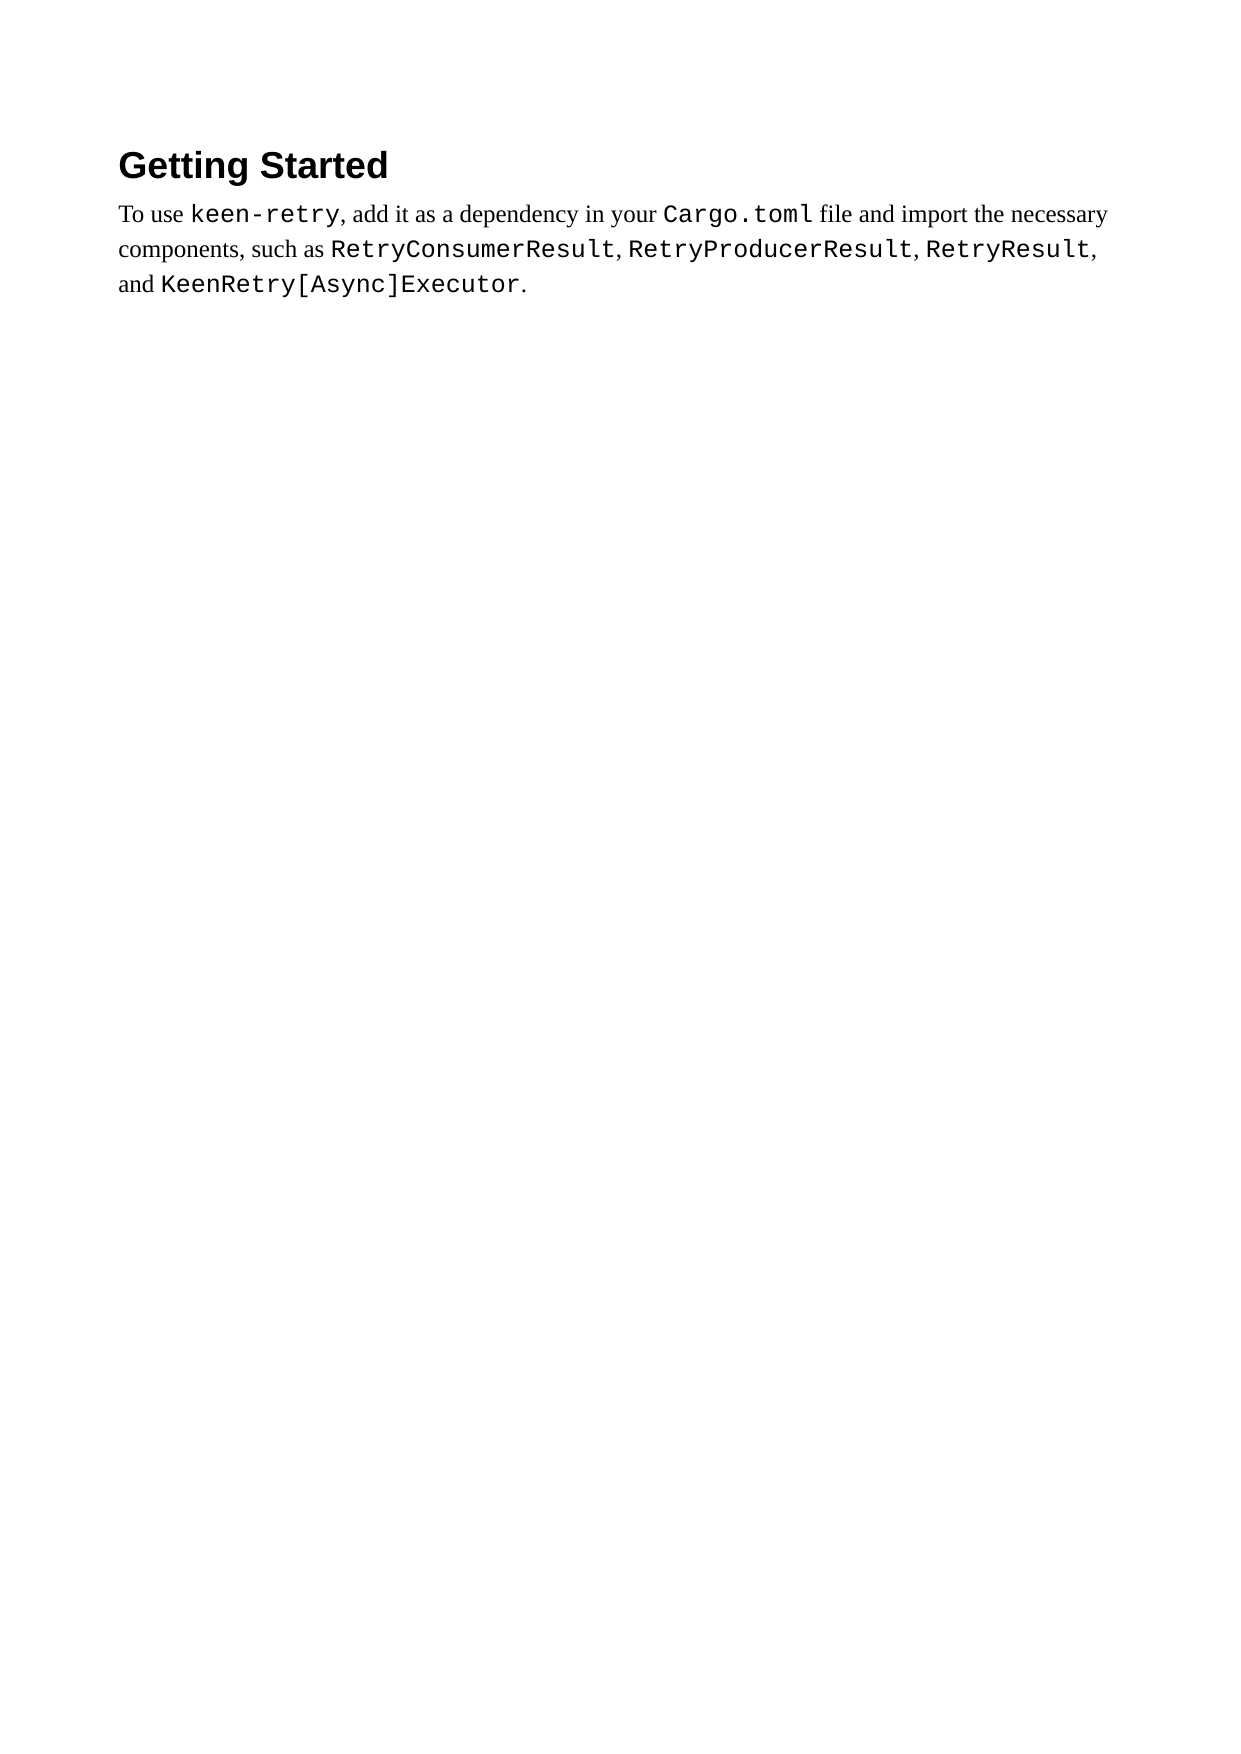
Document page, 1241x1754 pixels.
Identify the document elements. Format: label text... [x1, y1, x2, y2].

subtitle Getting Started [118, 143, 1122, 186]
text To use keen-retry, add it as a dependency in your Cargo.toml file and import the necessary components, such as RetryConsumerResult, RetryProducerResult, RetryResult, and KeenRetry[Async]Executor. [118, 199, 1122, 300]
